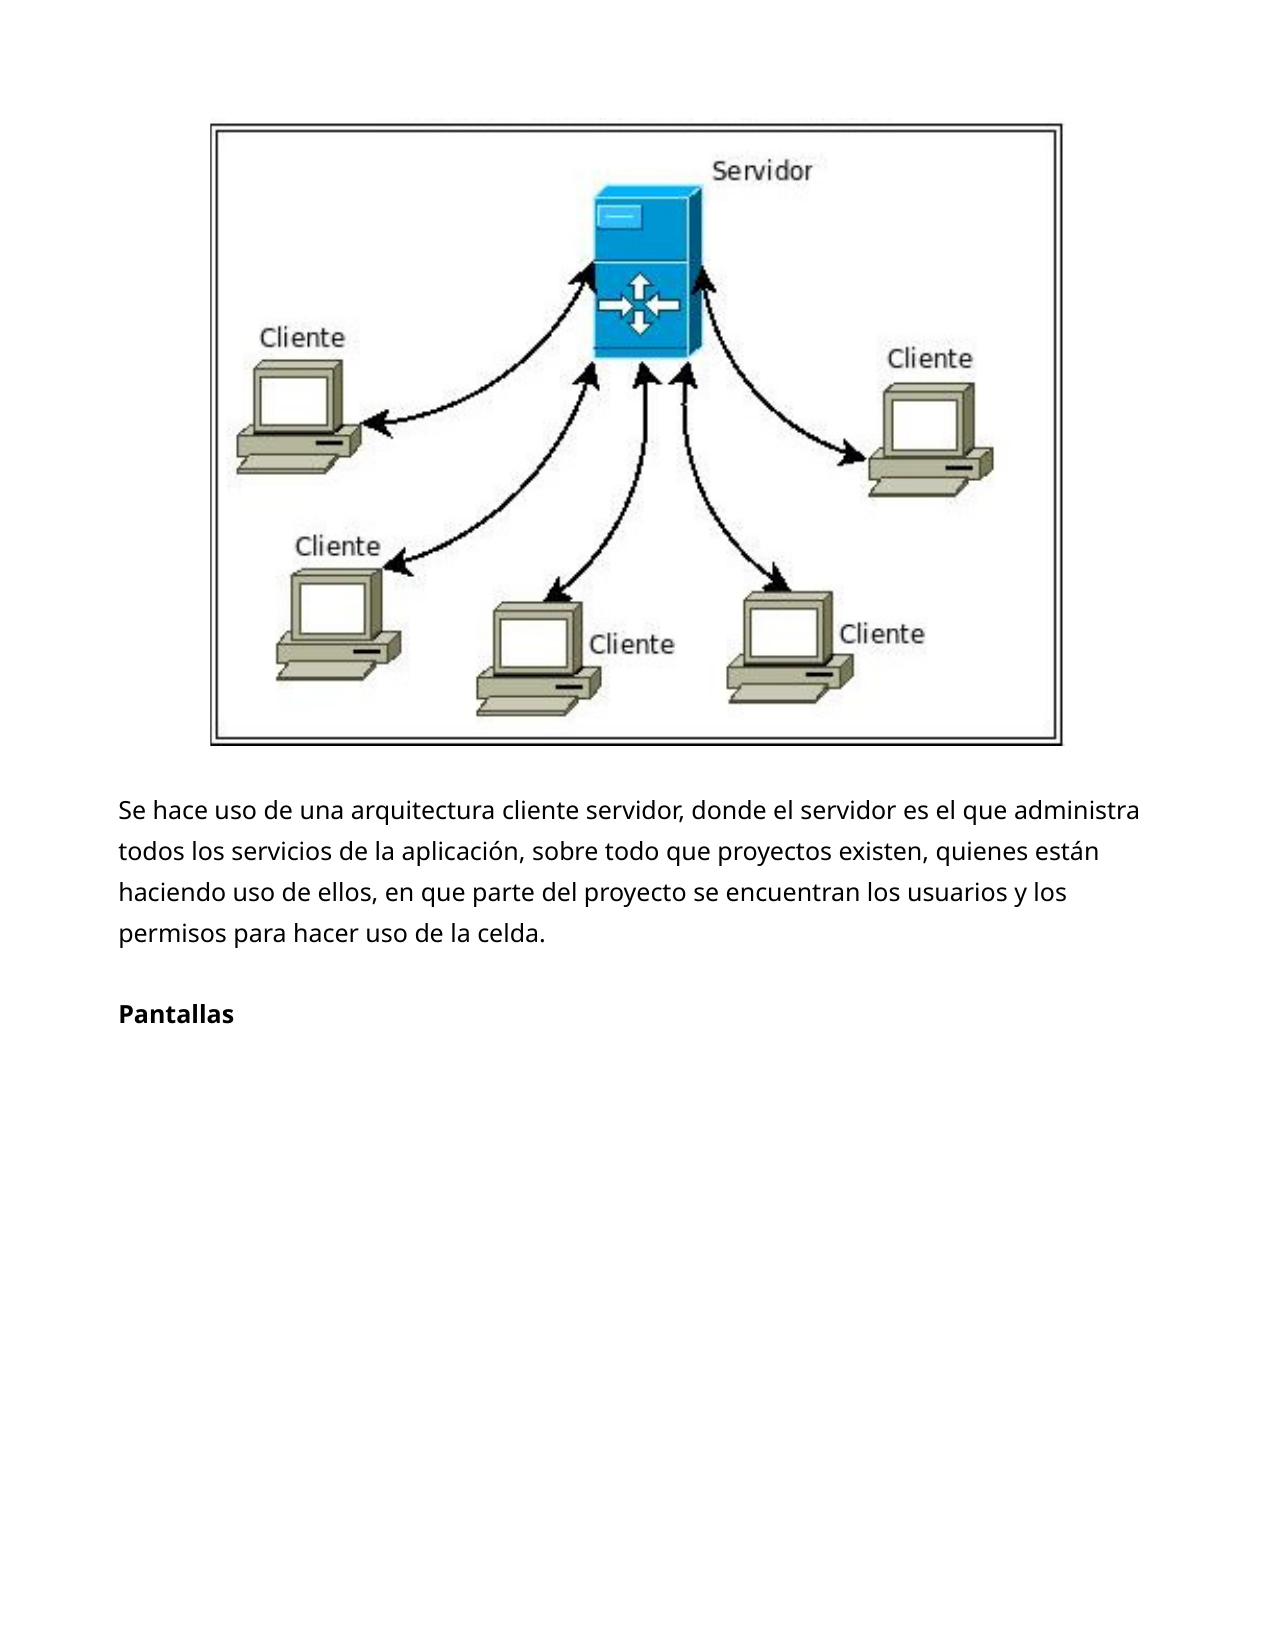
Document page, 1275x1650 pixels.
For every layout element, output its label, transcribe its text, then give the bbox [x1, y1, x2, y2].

text Pantallas [118, 997, 1157, 1031]
picture [210, 118, 1065, 746]
text Se hace uso de una arquitectura cliente servidor, donde el servidor es el que administra todos los servicios de la aplicación, sobre todo que proyectos existen, quienes están haciendo uso de ellos, en que parte del proyecto se encuentran los usuarios y los permisos para hacer uso de la celda. [118, 793, 1157, 949]
